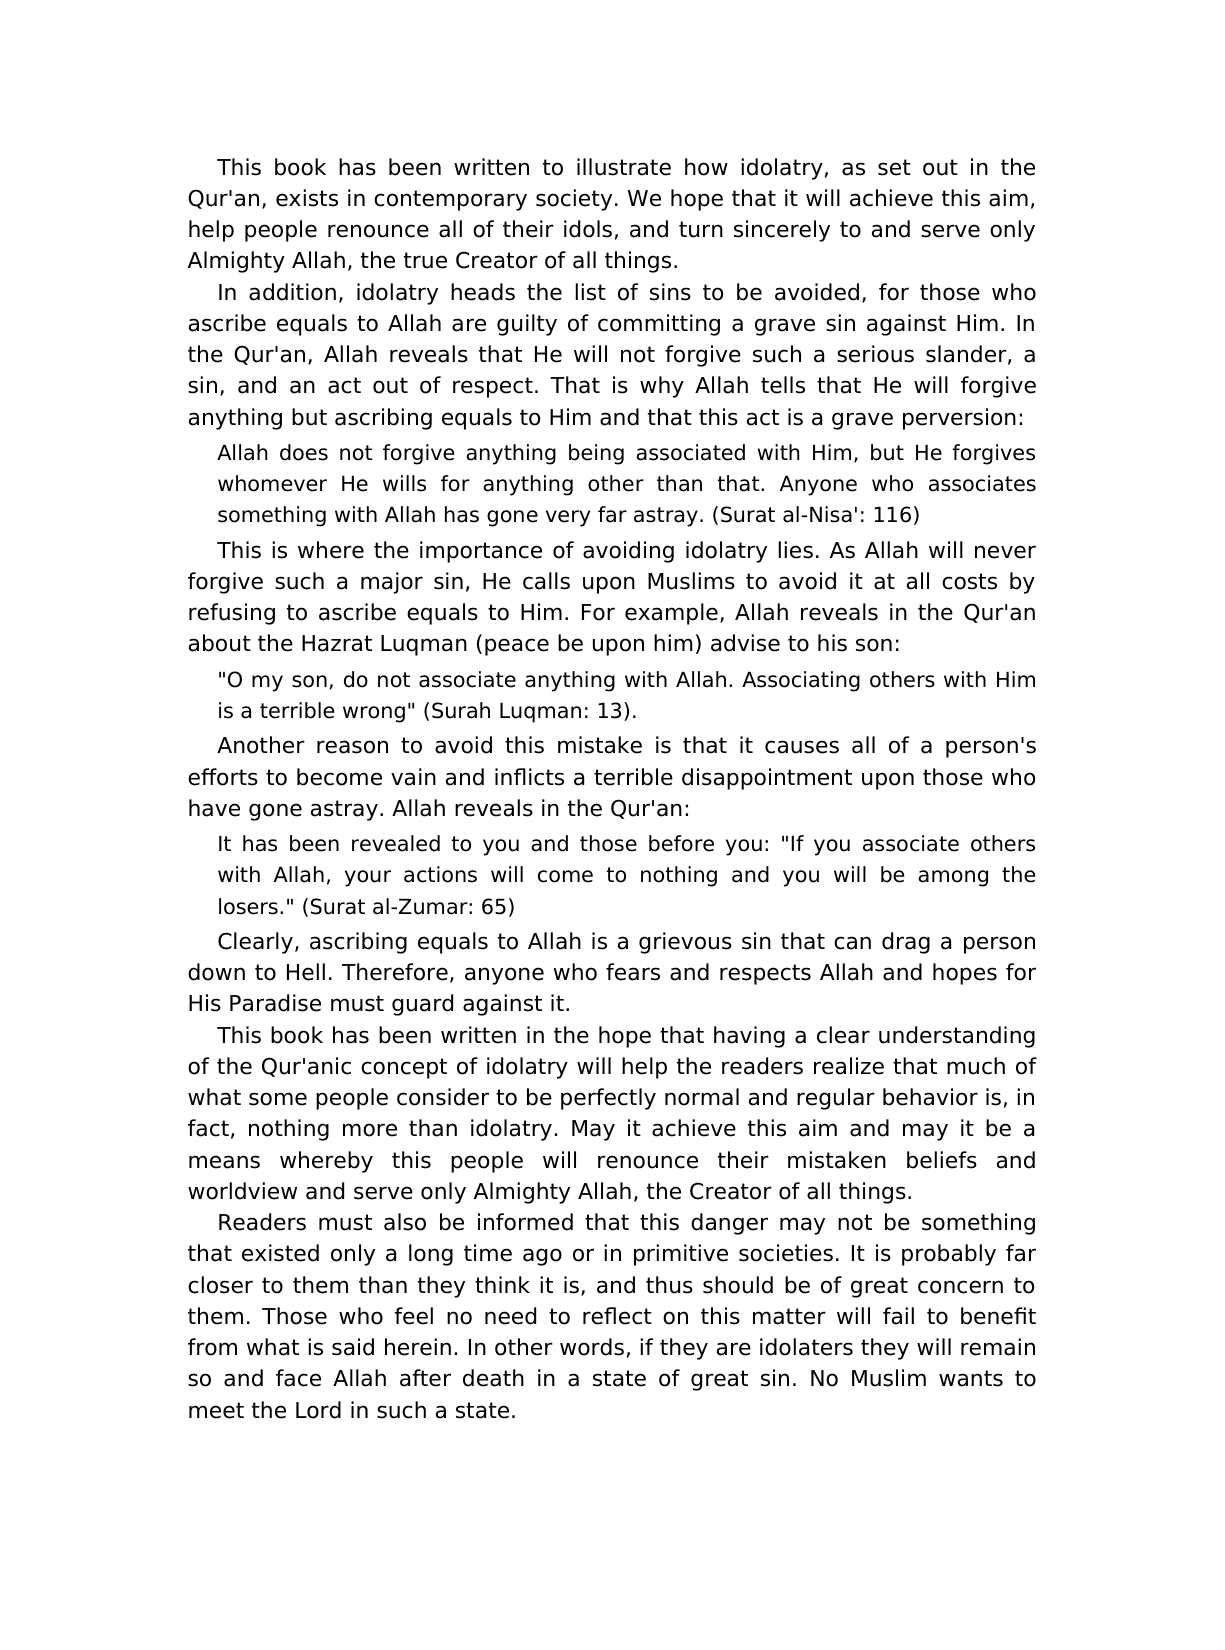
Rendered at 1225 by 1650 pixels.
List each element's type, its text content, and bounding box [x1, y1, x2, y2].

text This book has been written to illustrate how idolatry, as set out in the Qur'an, exists in contemporary society. We hope that it will achieve this aim, help people renounce all of their idols, and turn sincerely to and serve only Almighty Allah, the true Creator of all things. [187, 150, 1037, 275]
text It has been revealed to you and those before you: "If you associate others with Allah, your actions will come to nothing and you will be among the losers." (Surat al-Zumar: 65) [217, 827, 1037, 920]
text Another reason to avoid this mistake is that it causes all of a person's efforts to become vain and inflicts a terrible disappointment upon those who have gone astray. Allah reveals in the Qur'an: [187, 729, 1037, 822]
text Allah does not forgive anything being associated with Him, but He forgives whomever He wills for anything other than that. Anyone who associates something with Allah has gone very far astray. (Surat al-Nisa': 116) [217, 435, 1037, 529]
text In addition, idolatry heads the list of sins to be avoided, for those who ascribe equals to Allah are guilty of committing a grave sin against Him. In the Qur'an, Allah reveals that He will not forgive such a serious slander, a sin, and an act out of respect. That is why Allah tells that He will forgive anything but ascribing equals to Him and that this act is a grave perversion: [187, 275, 1037, 431]
text Readers must also be informed that this danger may not be something that existed only a long time ago or in primitive societies. It is probably far closer to them than they think it is, and thus should be of great concern to them. Those who feel no need to reflect on this matter will fail to benefit from what is said herein. In other words, if they are idolaters they will remain so and face Allah after death in a state of great sin. No Muslim wants to meet the Lord in such a state. [187, 1206, 1037, 1424]
text Clearly, ascribing equals to Allah is a grievous sin that can drag a person down to Hell. Therefore, anyone who fears and respects Allah and hopes for His Paradise must guard against it. [187, 924, 1037, 1018]
text "O my son, do not associate anything with Allah. Associating others with Him is a terrible wrong" (Surah Luqman: 13). [217, 662, 1037, 725]
text This book has been written in the hope that having a clear understanding of the Qur'anic concept of idolatry will help the readers realize that much of what some people consider to be perfectly normal and regular behavior is, in fact, nothing more than idolatry. May it achieve this aim and may it be a means whereby this people will renounce their mistaken beliefs and worldview and serve only Almighty Allah, the Creator of all things. [187, 1018, 1037, 1206]
text This is where the importance of avoiding idolatry lies. As Allah will never forgive such a major sin, He calls upon Muslims to avoid it at all costs by refusing to ascribe equals to Him. For example, Allah reveals in the Qur'an about the Hazrat Luqman (peace be upon him) advise to his son: [187, 533, 1037, 658]
